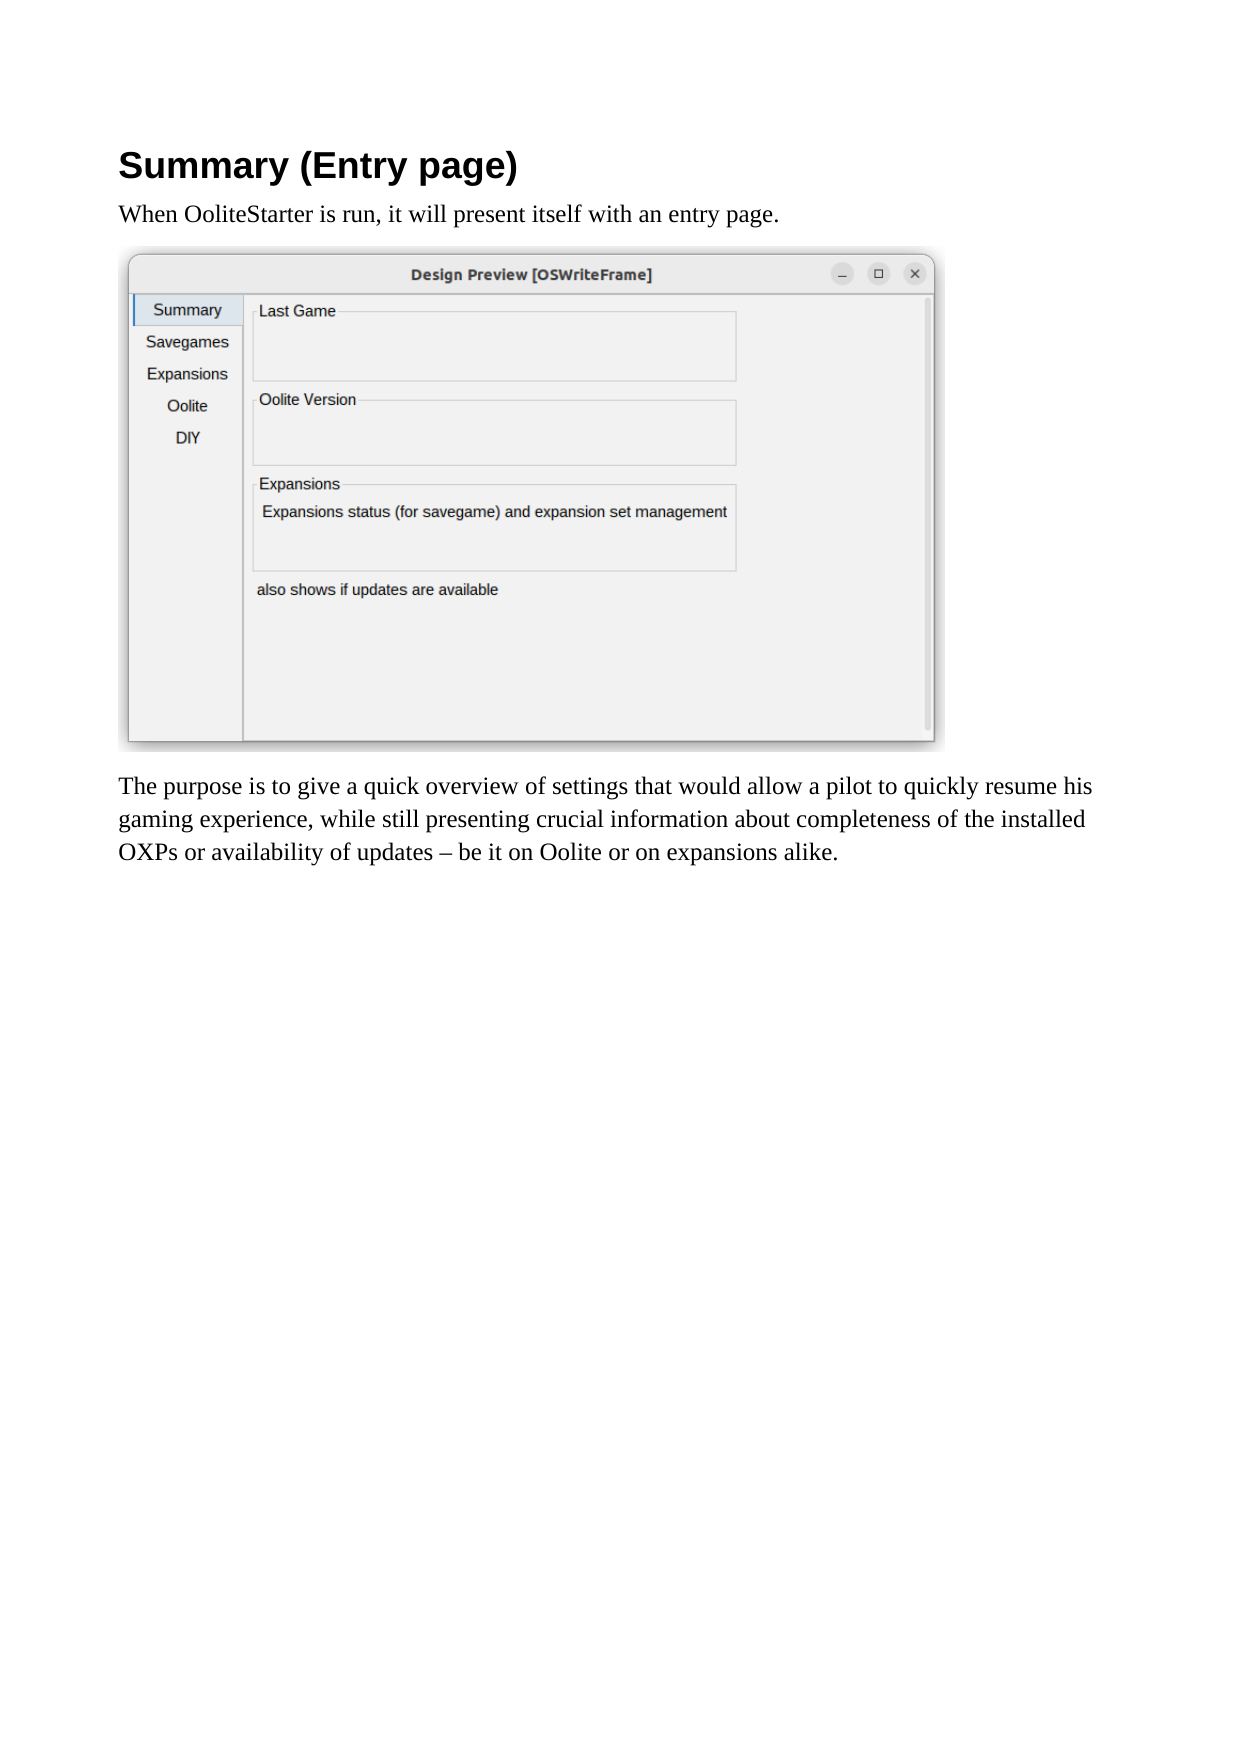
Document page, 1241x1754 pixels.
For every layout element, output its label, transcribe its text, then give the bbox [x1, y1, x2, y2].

text When OoliteStarter is run, it will present itself with an entry page. [118, 199, 1122, 227]
text The purpose is to give a quick overview of settings that would allow a pilot to quickly resume his gaming experience, while still presenting crucial information about completeness of the installed OXPs or availability of updates – be it on Oolite or on expansions alike. [118, 771, 1122, 866]
picture [118, 246, 945, 752]
subtitle Summary (Entry page) [118, 143, 1122, 186]
